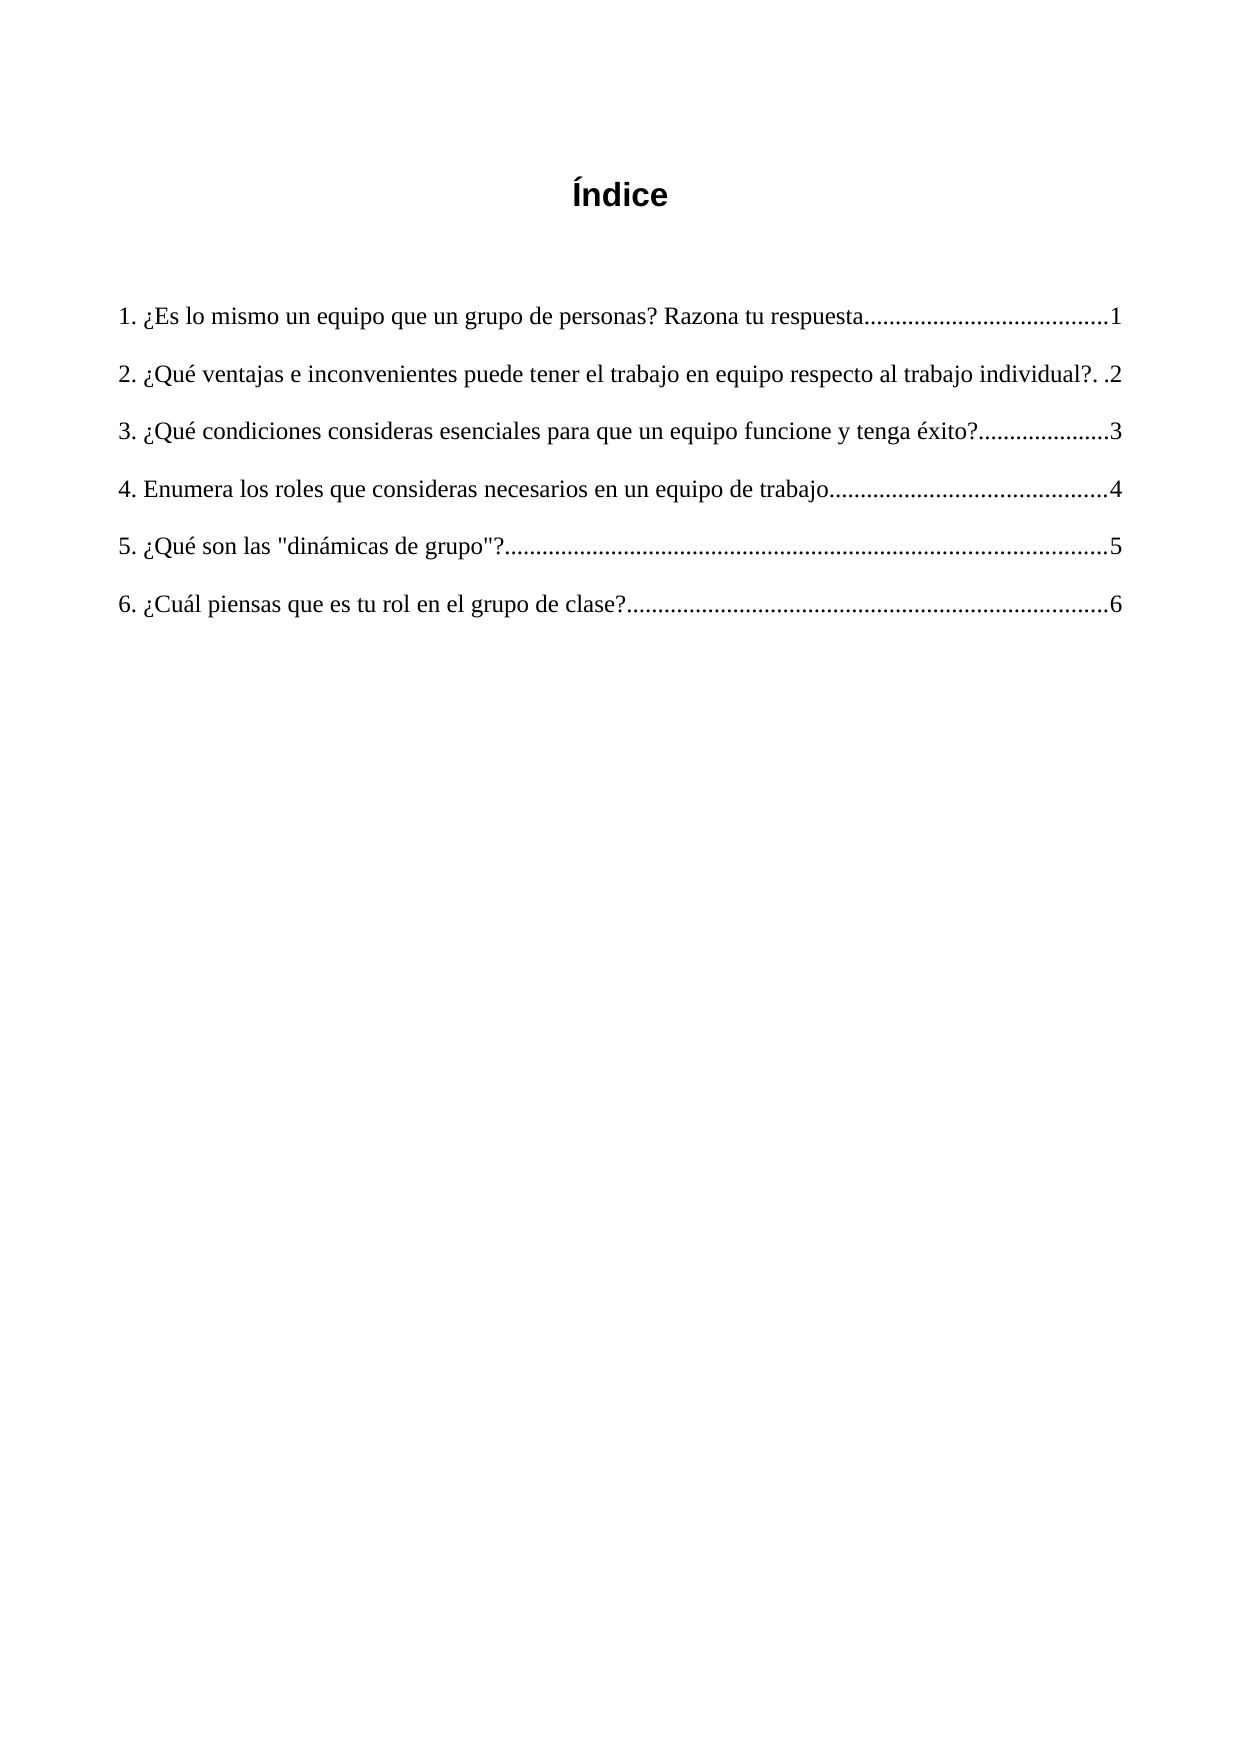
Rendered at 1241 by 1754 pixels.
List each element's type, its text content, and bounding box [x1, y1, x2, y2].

text 3. ¿Qué condiciones consideras esenciales para que un equipo funcione y tenga éxito? 3 [118, 416, 1122, 445]
subtitle Índice [118, 174, 1122, 213]
text 5. ¿Qué son las "dinámicas de grupo"? 5 [118, 531, 1122, 560]
text 4. Enumera los roles que consideras necesarios en un equipo de trabajo. 4 [118, 474, 1122, 503]
text 6. ¿Cuál piensas que es tu rol en el grupo de clase? 6 [118, 589, 1122, 618]
text 2. ¿Qué ventajas e inconvenientes puede tener el trabajo en equipo respecto al trabajo individual? 2 [118, 359, 1122, 388]
text 1. ¿Es lo mismo un equipo que un grupo de personas? Razona tu respuesta. 1 [118, 301, 1122, 330]
